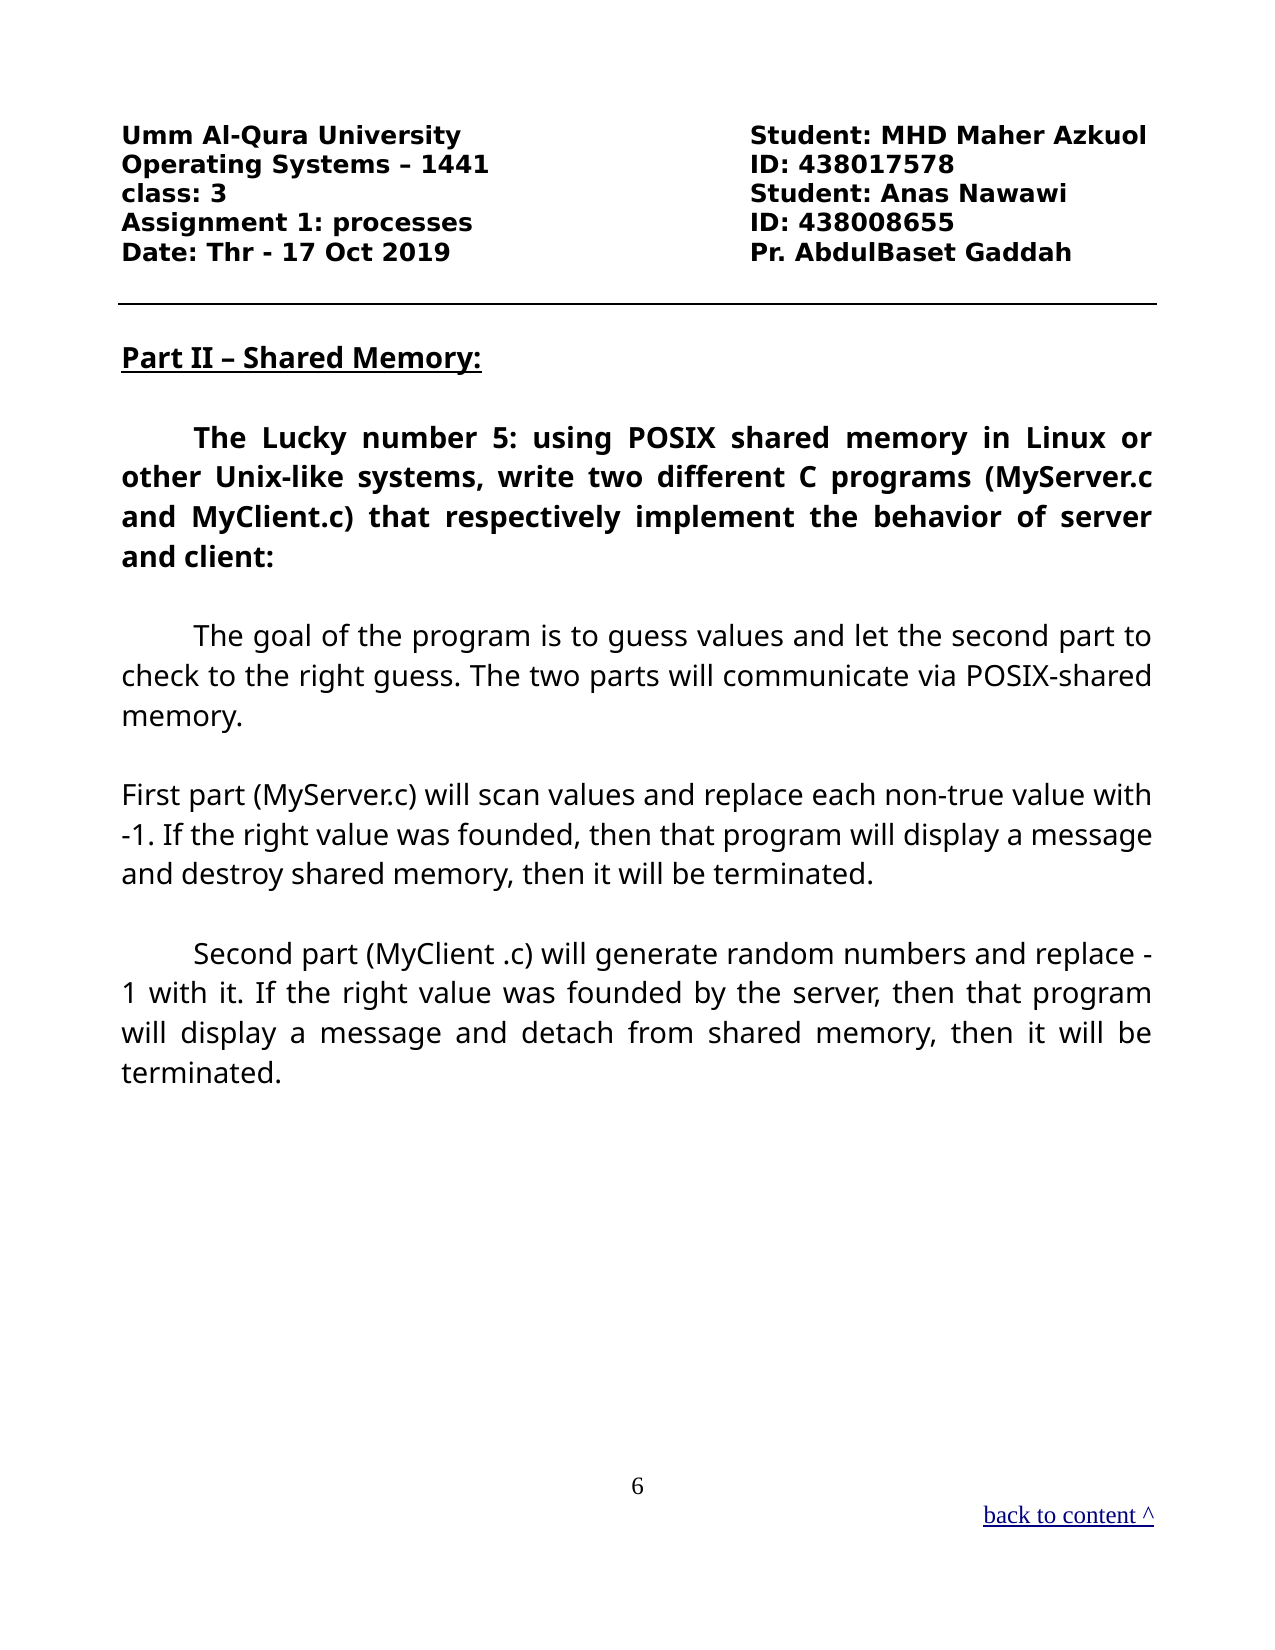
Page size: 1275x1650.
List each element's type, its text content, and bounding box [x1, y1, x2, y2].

text The Lucky number 5: using POSIX shared memory in Linux or other Unix-like systems, write two different C programs (MyServer.c and MyClient.c) that respectively implement the behavior of server and client: [118, 417, 1157, 576]
text Second part (MyClient .c) will generate random numbers and replace -1 with it. If the right value was founded by the server, then that program will display a message and detach from shared memory, then it will be terminated. [118, 933, 1157, 1092]
text The goal of the program is to guess values and let the second part to check to the right guess. The two parts will communicate via POSIX-shared memory. [118, 616, 1157, 734]
text Part II – Shared Memory: [118, 335, 1157, 377]
text First part (MyServer.c) will scan values and replace each non-true value with -1. If the right value was founded, then that program will display a message and destroy shared memory, then it will be terminated. [118, 774, 1157, 893]
